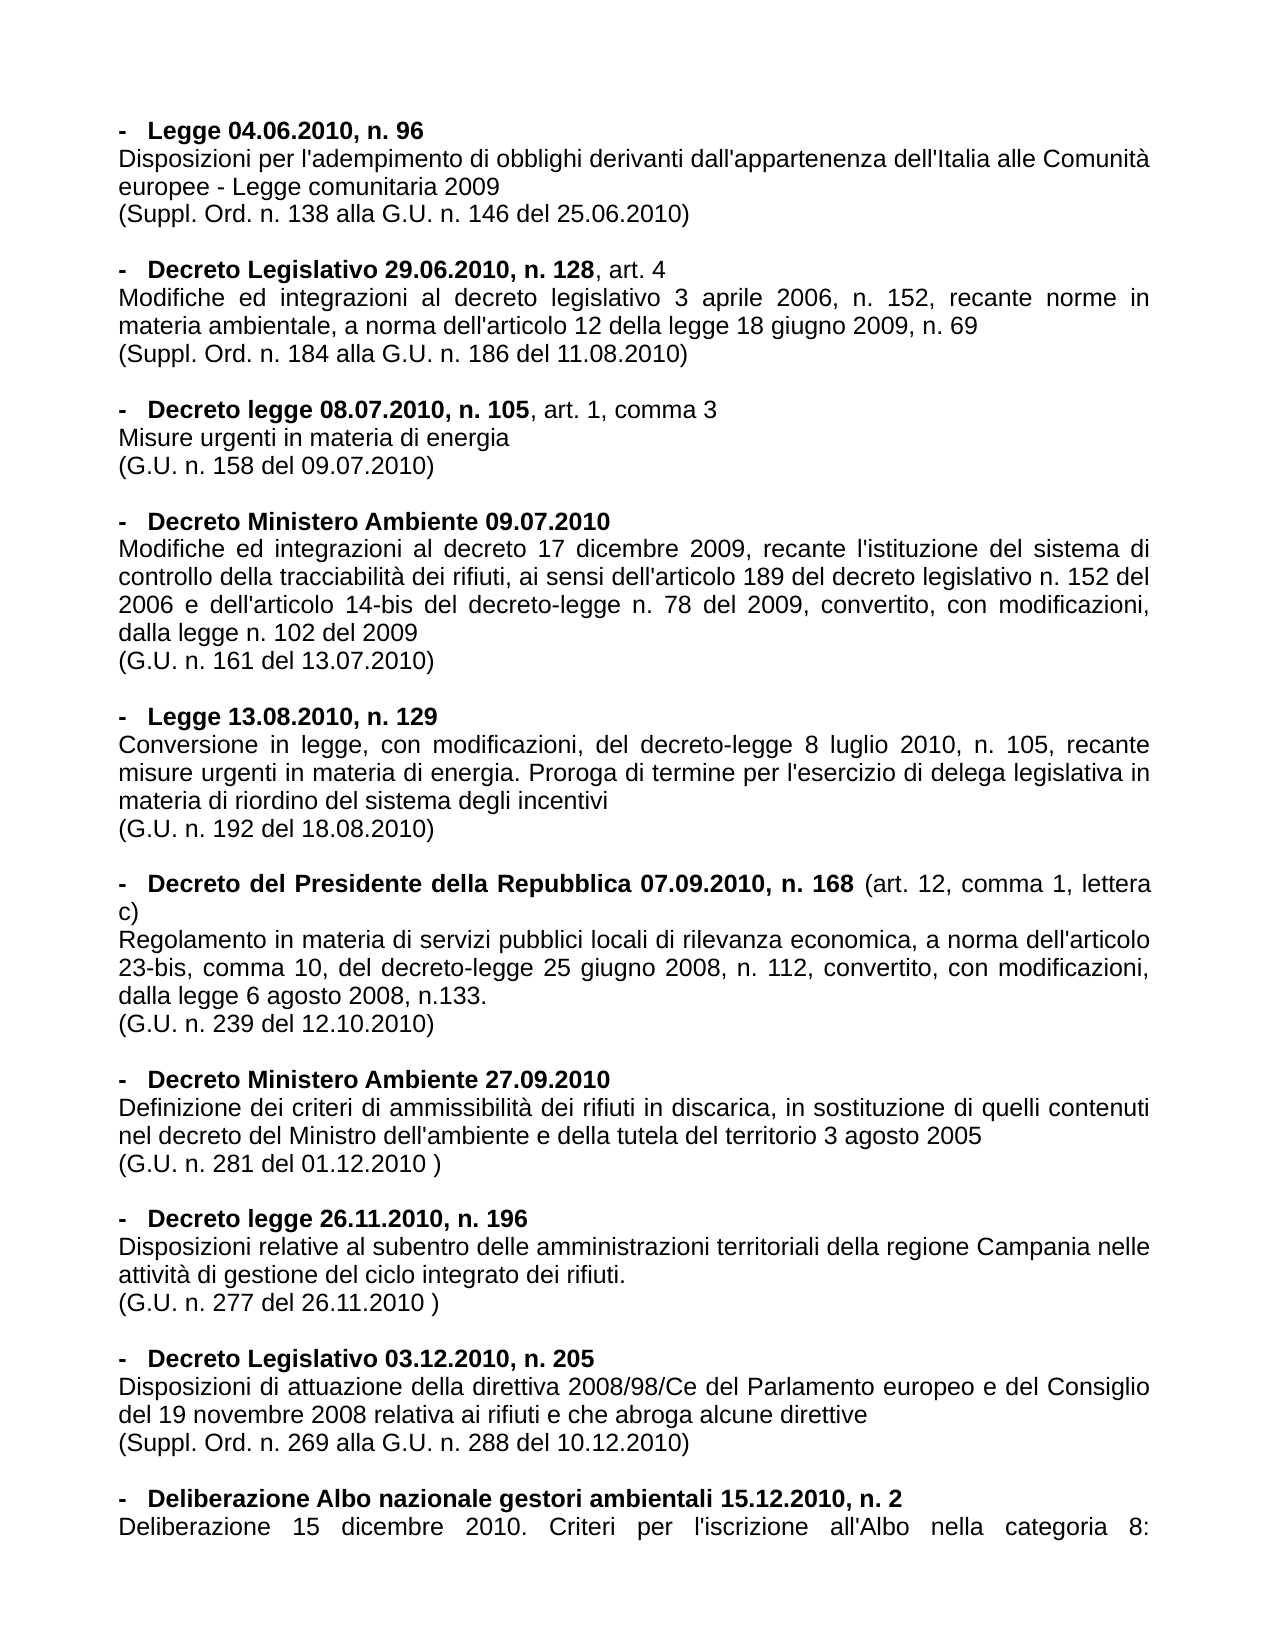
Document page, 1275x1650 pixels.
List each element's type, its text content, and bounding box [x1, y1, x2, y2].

text Definizione dei criteri di ammissibilità dei rifiuti in discarica, in sostituzione di quelli contenuti nel decreto del Ministro dell'ambiente e della tutela del territorio 3 agosto 2005 [118, 1093, 1152, 1149]
text (G.U. n. 239 del 12.10.2010) [118, 1010, 1152, 1038]
text (G.U. n. 192 del 18.08.2010) [118, 814, 1152, 842]
text - Decreto Ministero Ambiente 27.09.2010 [118, 1066, 1152, 1093]
text (Suppl. Ord. n. 269 alla G.U. n. 288 del 10.12.2010) [118, 1428, 1152, 1456]
text (Suppl. Ord. n. 184 alla G.U. n. 186 del 11.08.2010) [118, 340, 1152, 368]
text - Decreto Legislativo 29.06.2010, n. 128, art. 4 [118, 256, 1152, 284]
text Deliberazione 15 dicembre 2010. Criteri per l'iscrizione all'Albo nella categoria 8: [118, 1512, 1152, 1540]
text (G.U. n. 161 del 13.07.2010) [118, 647, 1152, 675]
text - Deliberazione Albo nazionale gestori ambientali 15.12.2010, n. 2 [118, 1484, 1152, 1512]
text - Decreto Ministero Ambiente 09.07.2010 [118, 507, 1152, 535]
text Modifiche ed integrazioni al decreto 17 dicembre 2009, recante l'istituzione del sistema di controllo della tracciabilità dei rifiuti, ai sensi dell'articolo 189 del decreto legislativo n. 152 del 2006 e dell'articolo 14-bis del decreto-legge n. 78 del 2009, convertito, con modificazioni, dalla legge n. 102 del 2009 [118, 535, 1152, 647]
text Disposizioni di attuazione della direttiva 2008/98/Ce del Parlamento europeo e del Consiglio del 19 novembre 2008 relativa ai rifiuti e che abroga alcune direttive [118, 1373, 1152, 1428]
text - Decreto legge 26.11.2010, n. 196 [118, 1205, 1157, 1233]
text - Decreto Legislativo 03.12.2010, n. 205 [118, 1345, 1152, 1373]
text Disposizioni per l'adempimento di obblighi derivanti dall'appartenenza dell'Italia alle Comunità europee - Legge comunitaria 2009 [118, 144, 1152, 200]
text - Decreto del Presidente della Repubblica 07.09.2010, n. 168 (art. 12, comma 1, lettera c) [118, 870, 1152, 926]
text (G.U. n. 277 del 26.11.2010 ) [118, 1289, 1152, 1317]
text Conversione in legge, con modificazioni, del decreto-legge 8 luglio 2010, n. 105, recante misure urgenti in materia di energia. Proroga di termine per l'esercizio di delega legislativa in materia di riordino del sistema degli incentivi [118, 731, 1152, 814]
text - Legge 04.06.2010, n. 96 [118, 116, 1152, 144]
text (G.U. n. 158 del 09.07.2010) [118, 451, 1152, 479]
text Disposizioni relative al subentro delle amministrazioni territoriali della regione Campania nelle attività di gestione del ciclo integrato dei rifiuti. [118, 1233, 1152, 1289]
text Misure urgenti in materia di energia [118, 423, 1152, 451]
text (G.U. n. 281 del 01.12.2010 ) [118, 1149, 1152, 1177]
text - Legge 13.08.2010, n. 129 [118, 703, 1152, 731]
text Modifiche ed integrazioni al decreto legislativo 3 aprile 2006, n. 152, recante norme in materia ambientale, a norma dell'articolo 12 della legge 18 giugno 2009, n. 69 [118, 284, 1152, 340]
text - Decreto legge 08.07.2010, n. 105, art. 1, comma 3 [118, 396, 1152, 423]
text Regolamento in materia di servizi pubblici locali di rilevanza economica, a norma dell'articolo 23-bis, comma 10, del decreto-legge 25 giugno 2008, n. 112, convertito, con modificazioni, dalla legge 6 agosto 2008, n.133. [118, 926, 1152, 1010]
text (Suppl. Ord. n. 138 alla G.U. n. 146 del 25.06.2010) [118, 200, 1152, 228]
